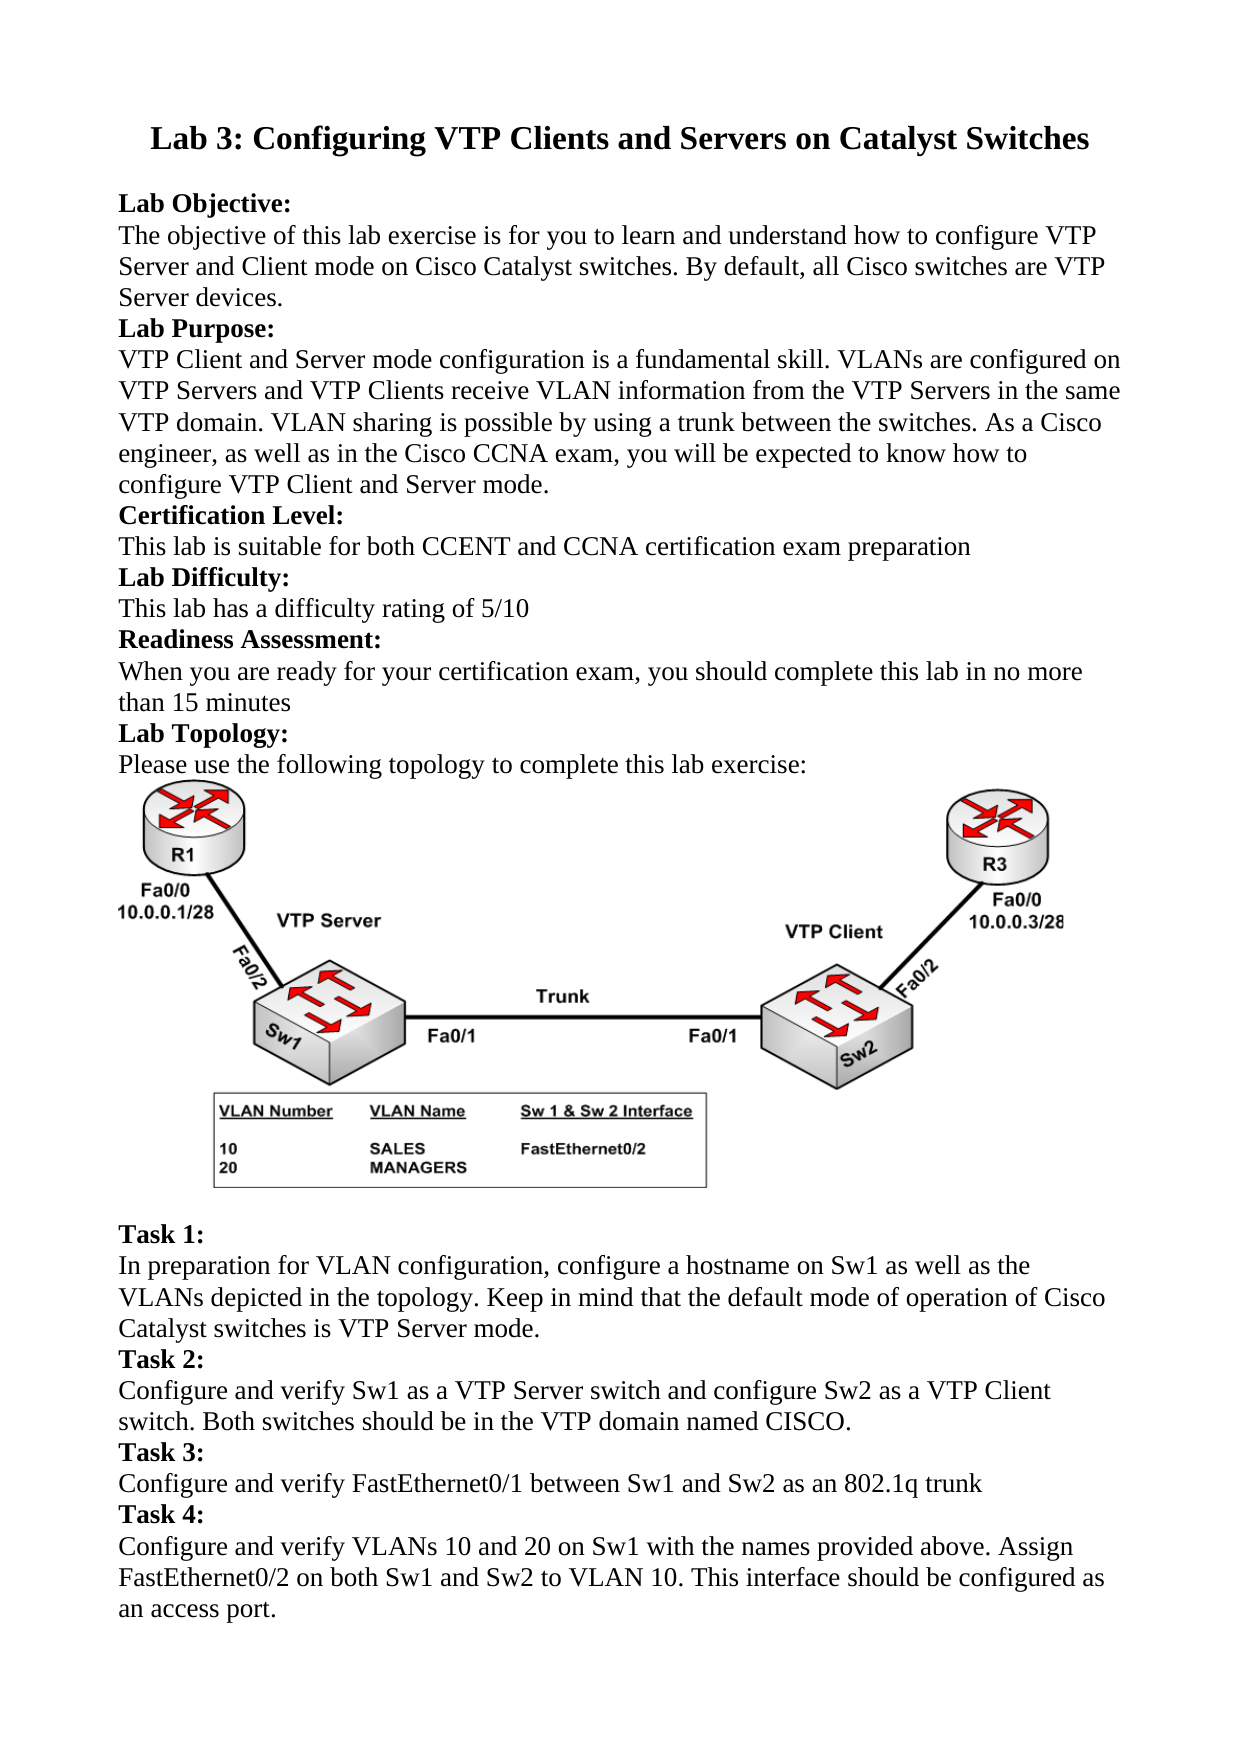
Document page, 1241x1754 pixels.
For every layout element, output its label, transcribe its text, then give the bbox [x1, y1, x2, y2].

text Task 1: [118, 1218, 1122, 1249]
text Lab 3: Configuring VTP Clients and Servers on Catalyst Switches [118, 118, 1122, 156]
text Lab Objective: [118, 188, 1122, 219]
text This lab has a difficulty rating of 5/10 [118, 592, 1122, 624]
text This lab is suitable for both CCENT and CCNA certification exam preparation [118, 530, 1122, 561]
text The objective of this lab exercise is for you to learn and understand how to configure VTP Server and Client mode on Cisco Catalyst switches. By default, all Cisco switches are VTP Server devices. [118, 219, 1122, 312]
text Lab Purpose: [118, 312, 1122, 343]
text In preparation for VLAN configuration, configure a hostname on Sw1 as well as the VLANs depicted in the topology. Keep in mind that the default mode of operation of Cisco Catalyst switches is VTP Server mode. [118, 1249, 1122, 1343]
text Task 3: [118, 1436, 1122, 1467]
text Lab Difficulty: [118, 561, 1122, 592]
text Readiness Assessment: [118, 624, 1122, 655]
text Please use the following topology to complete this lab exercise: [118, 748, 1122, 779]
text Configure and verify FastEthernet0/1 between Sw1 and Sw2 as an 802.1q trunk [118, 1467, 1122, 1499]
text Configure and verify Sw1 as a VTP Server switch and configure Sw2 as a VTP Client switch. Both switches should be in the VTP domain named CISCO. [118, 1374, 1122, 1436]
text Lab Topology: [118, 717, 1122, 748]
text Task 4: [118, 1499, 1122, 1530]
text VTP Client and Server mode configuration is a fundamental skill. VLANs are configured on VTP Servers and VTP Clients receive VLAN information from the VTP Servers in the same VTP domain. VLAN sharing is possible by using a trunk between the switches. As a Cisco engineer, as well as in the Cisco CCNA exam, you will be expected to know how to configure VTP Client and Server mode. [118, 343, 1122, 499]
text Task 2: [118, 1343, 1122, 1374]
text Certification Level: [118, 499, 1122, 530]
text Configure and verify VLANs 10 and 20 on Sw1 with the names provided above. Assign FastEthernet0/2 on both Sw1 and Sw2 to VLAN 10. This interface should be configured as an access port. [118, 1530, 1122, 1623]
text When you are ready for your certification exam, you should complete this lab in no more than 15 minutes [118, 655, 1122, 717]
